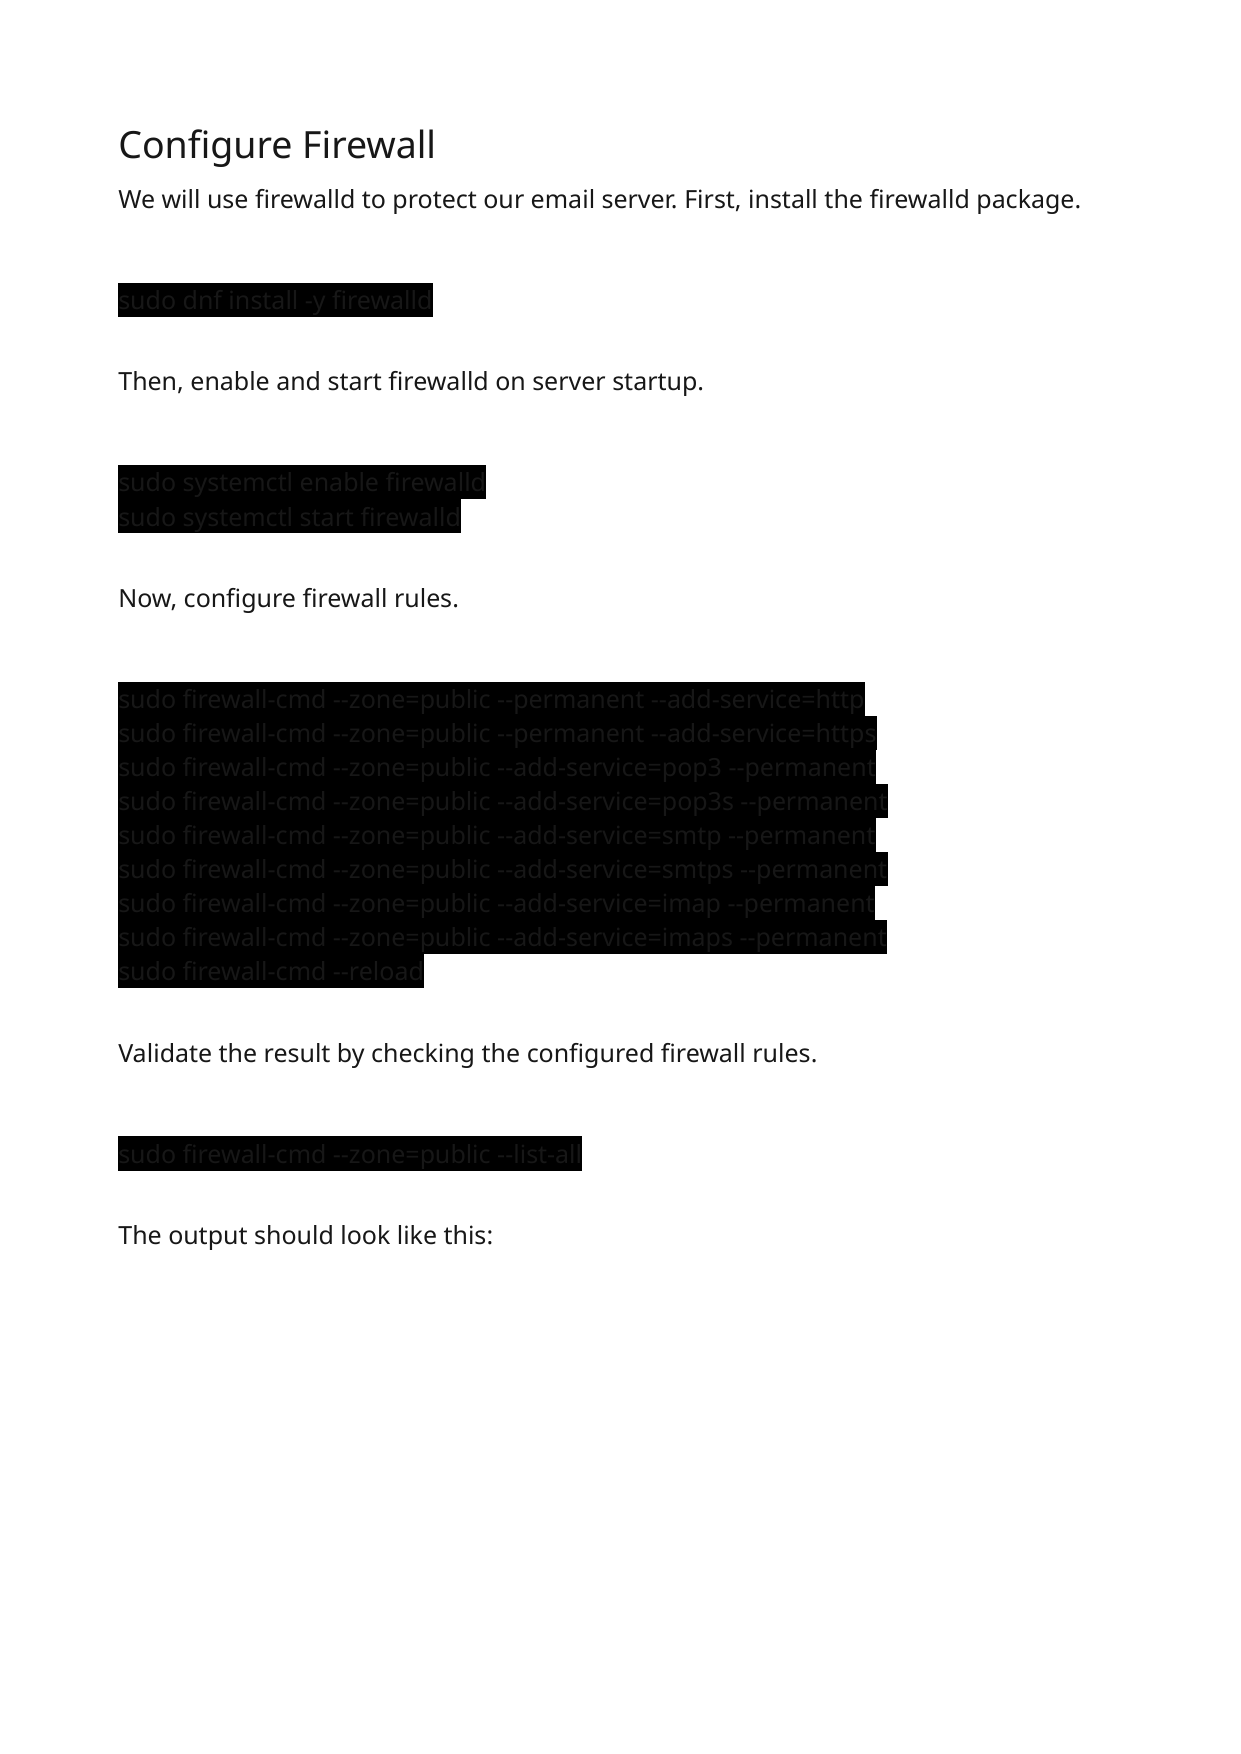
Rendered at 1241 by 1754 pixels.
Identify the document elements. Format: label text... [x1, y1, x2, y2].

text We will use firewalld to protect our email server. First, install the firewalld package. [118, 182, 1122, 216]
text sudo firewall-cmd --zone=public --add-service=imaps --permanent [118, 920, 1122, 954]
text sudo firewall-cmd --reload [118, 954, 1122, 988]
text sudo firewall-cmd --zone=public --add-service=smtps --permanent [118, 852, 1122, 886]
text sudo firewall-cmd --zone=public --permanent --add-service=https [118, 716, 1122, 750]
text sudo firewall-cmd --zone=public --list-all [118, 1136, 1122, 1171]
text sudo dnf install -y firewalld [118, 283, 1122, 317]
text sudo systemctl enable firewalld [118, 465, 1122, 499]
text sudo firewall-cmd --zone=public --permanent --add-service=http [118, 682, 1122, 716]
text Validate the result by checking the configured firewall rules. [118, 1035, 1122, 1069]
subtitle Configure Firewall [118, 118, 1122, 169]
text sudo firewall-cmd --zone=public --add-service=imap --permanent [118, 886, 1122, 920]
text sudo firewall-cmd --zone=public --add-service=smtp --permanent [118, 818, 1122, 852]
text sudo systemctl start firewalld [118, 499, 1122, 533]
text sudo firewall-cmd --zone=public --add-service=pop3s --permanent [118, 784, 1122, 818]
text Now, configure firewall rules. [118, 581, 1122, 614]
text The output should look like this: [118, 1218, 1122, 1252]
text sudo firewall-cmd --zone=public --add-service=pop3 --permanent [118, 750, 1122, 784]
text Then, enable and start firewalld on server startup. [118, 364, 1122, 398]
